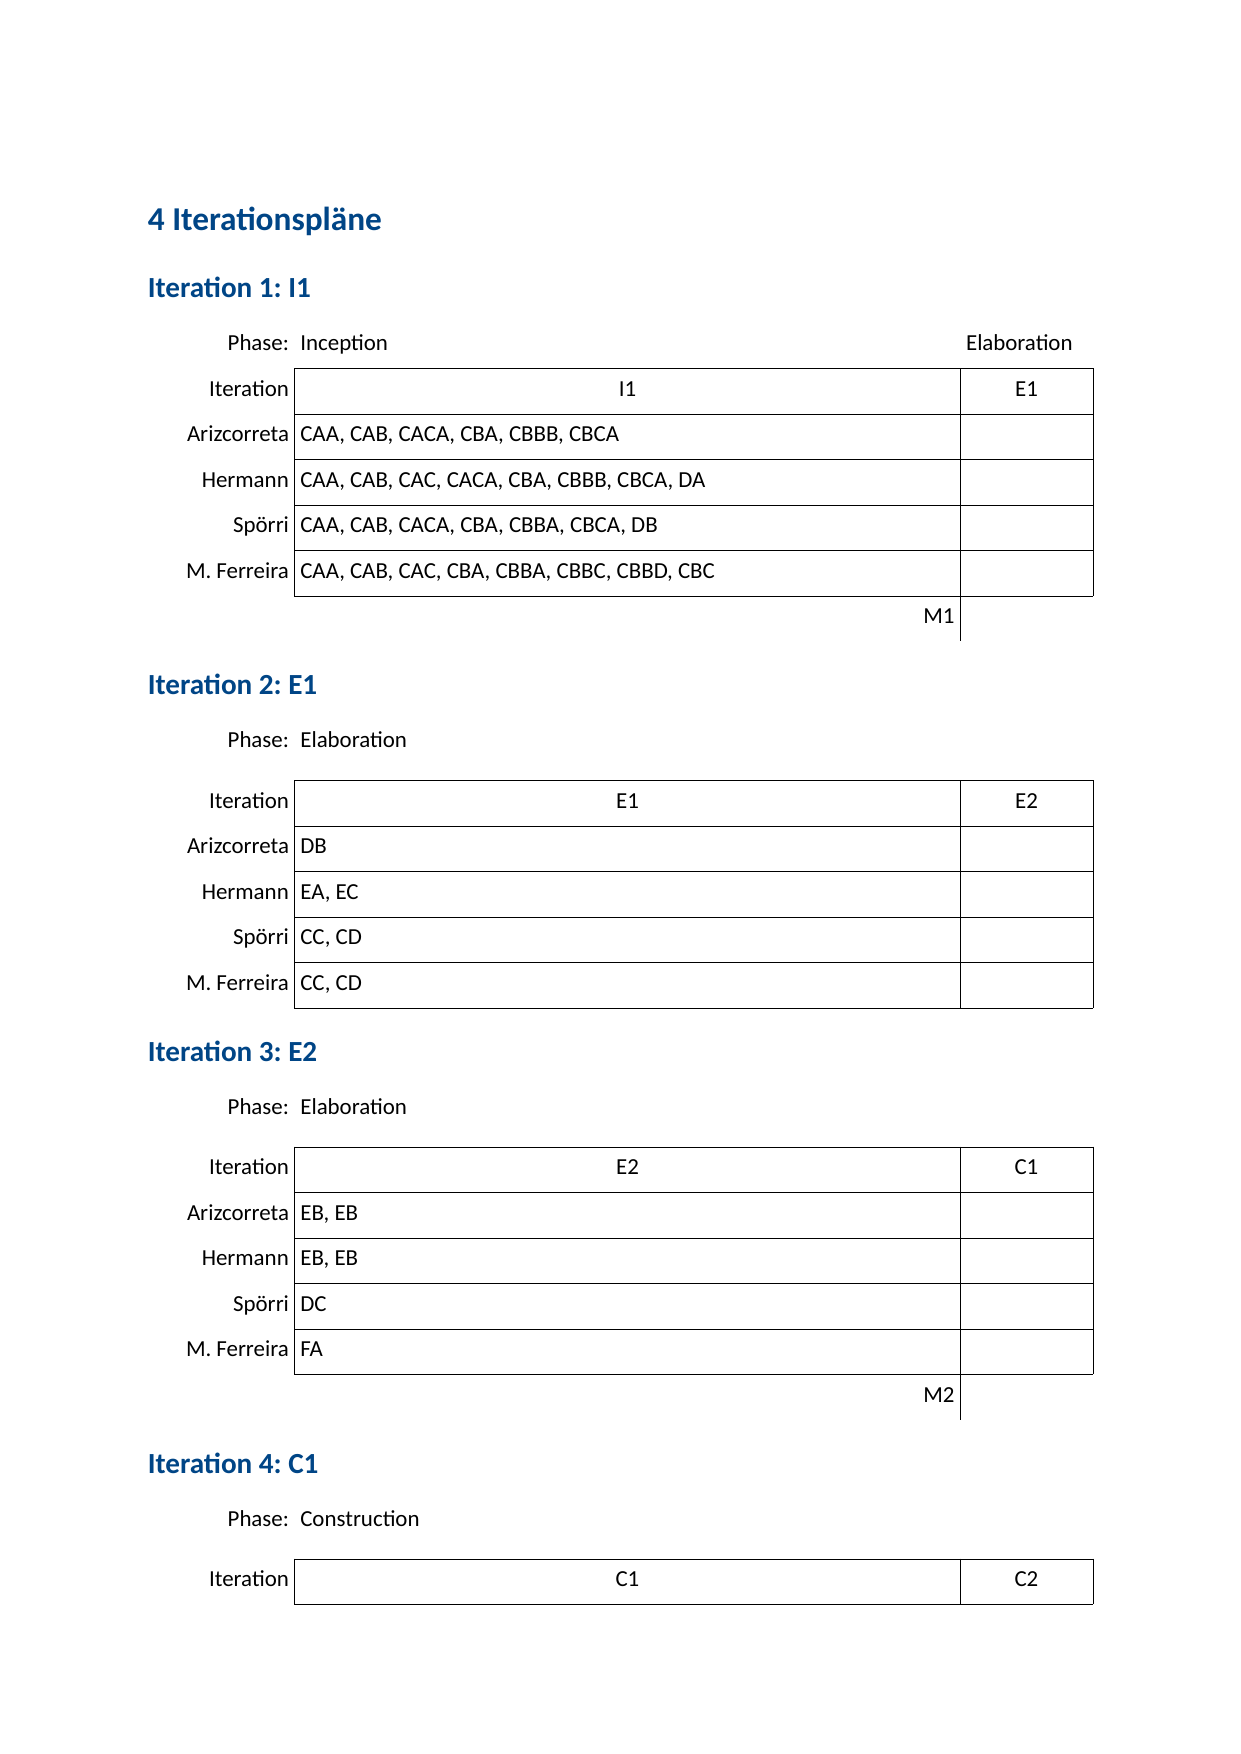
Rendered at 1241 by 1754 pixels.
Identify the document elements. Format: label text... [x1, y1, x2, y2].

table_cell E1 [295, 781, 960, 826]
table_cell EA, EC [295, 872, 960, 917]
table_header Elaboration [960, 323, 1093, 368]
table_cell Arizcorreta [148, 414, 294, 459]
table_cell Iteration [148, 368, 294, 414]
table_cell CAA, CAB, CACA, CBA, CBBA, CBCA, DB [295, 506, 960, 550]
table_cell EB, EB [295, 1193, 960, 1238]
table_cell Arizcorreta [148, 1192, 294, 1238]
subtitle 4 Iterationspläne [148, 198, 1093, 238]
table_cell [148, 596, 294, 641]
table_cell CAA, CAB, CAC, CBA, CBBA, CBBC, CBBD, CBC [295, 551, 960, 596]
table_cell E2 [961, 781, 1093, 826]
table_cell Hermann [148, 871, 294, 917]
table_header [960, 1086, 1093, 1147]
table_header Elaboration [294, 1086, 960, 1147]
table_header Phase: [148, 323, 294, 368]
table_cell Iteration [148, 1147, 294, 1192]
table_cell CC, CD [295, 918, 960, 962]
table_cell [961, 1375, 1093, 1420]
table_cell I1 [295, 369, 960, 414]
table_cell Iteration [148, 780, 294, 826]
subtitle Iteration 1: I1 [148, 269, 1093, 305]
table_cell DC [295, 1284, 960, 1329]
table_cell [961, 963, 1093, 1008]
table_header [960, 1498, 1093, 1558]
subtitle Iteration 4: C1 [148, 1445, 1093, 1480]
subtitle Iteration 2: E1 [148, 666, 1093, 702]
table_cell Spörri [148, 917, 294, 962]
table_cell [961, 827, 1093, 871]
table_header Inception [294, 323, 960, 368]
subtitle Iteration 3: E2 [148, 1033, 1093, 1068]
table_cell Arizcorreta [148, 826, 294, 871]
table_header Phase: [148, 1086, 294, 1147]
table_cell M1 [294, 597, 960, 641]
table_cell [961, 1330, 1093, 1374]
table_header Phase: [148, 720, 294, 780]
table_cell CAA, CAB, CACA, CBA, CBBB, CBCA [295, 415, 960, 459]
table_header Elaboration [294, 720, 960, 780]
table_cell [961, 551, 1093, 596]
table_cell C2 [961, 1560, 1093, 1604]
table_cell M2 [294, 1375, 960, 1420]
table_cell DB [295, 827, 960, 871]
table_cell CAA, CAB, CAC, CACA, CBA, CBBB, CBCA, DA [295, 460, 960, 505]
table_cell FA [295, 1330, 960, 1374]
table_cell [961, 415, 1093, 459]
table_cell [961, 1193, 1093, 1238]
table_cell Iteration [148, 1559, 294, 1604]
table_header [960, 720, 1093, 780]
table_cell [961, 506, 1093, 550]
table_cell [961, 872, 1093, 917]
table_cell [961, 460, 1093, 505]
table_cell [148, 1374, 294, 1420]
table_cell [961, 918, 1093, 962]
table_cell E1 [961, 369, 1093, 414]
table_cell Hermann [148, 1238, 294, 1283]
table_cell M. Ferreira [148, 962, 294, 1008]
table_cell CC, CD [295, 963, 960, 1008]
table_cell Spörri [148, 505, 294, 550]
table_cell M. Ferreira [148, 550, 294, 596]
table_cell Hermann [148, 459, 294, 505]
table_cell C1 [961, 1148, 1093, 1192]
table_cell [961, 1239, 1093, 1283]
table_header Construction [294, 1498, 960, 1558]
table_cell Spörri [148, 1283, 294, 1329]
table_cell [961, 1284, 1093, 1329]
table_header Phase: [148, 1498, 294, 1558]
table_cell C1 [295, 1560, 960, 1604]
table_cell E2 [295, 1148, 960, 1192]
table_cell [961, 597, 1093, 641]
table_cell EB, EB [295, 1239, 960, 1283]
table_cell M. Ferreira [148, 1329, 294, 1374]
